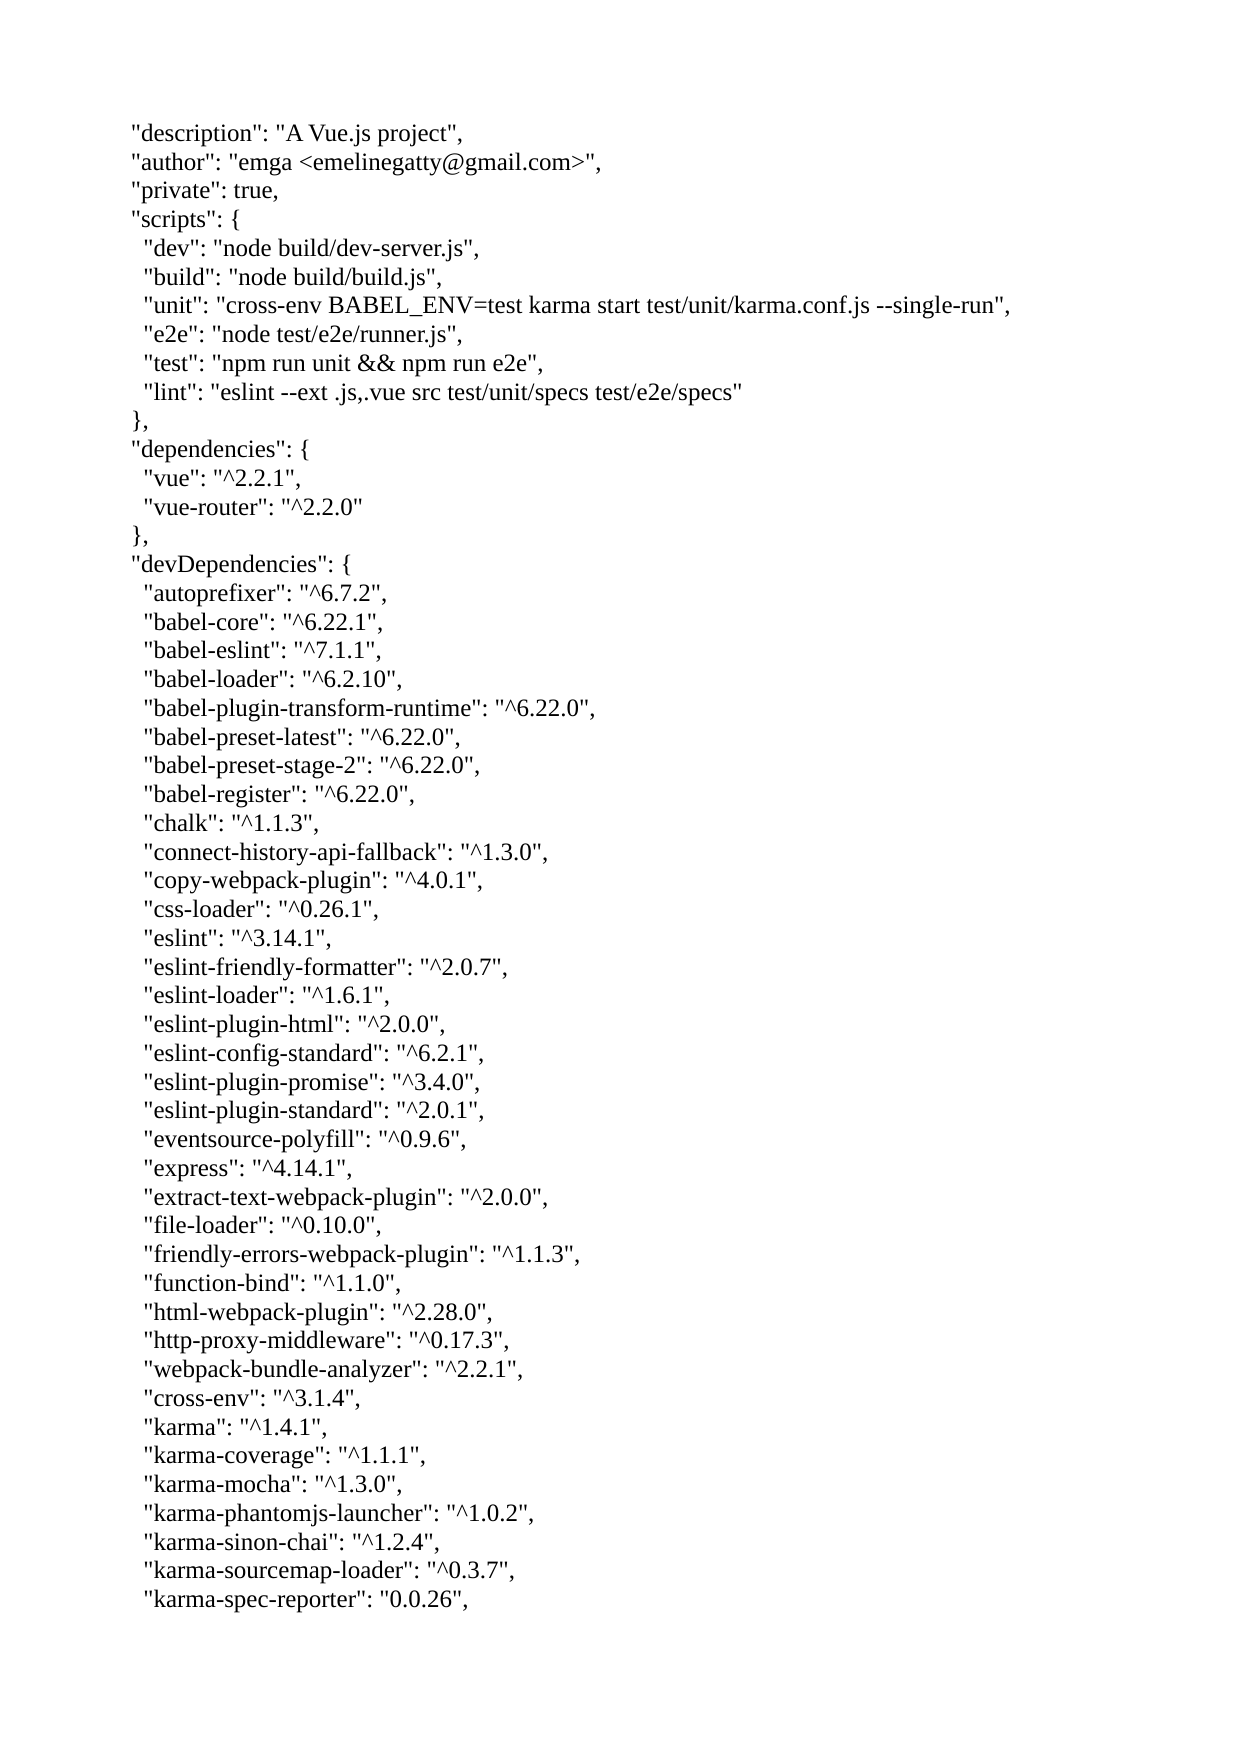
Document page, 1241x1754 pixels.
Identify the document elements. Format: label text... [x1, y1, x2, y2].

text "vue-router": "^2.2.0" [118, 492, 1122, 521]
text "karma-coverage": "^1.1.1", [118, 1441, 1122, 1469]
text "test": "npm run unit && npm run e2e", [118, 348, 1122, 377]
text "karma": "^1.4.1", [118, 1412, 1122, 1441]
text }, [118, 406, 1122, 434]
text "e2e": "node test/e2e/runner.js", [118, 319, 1122, 348]
text "babel-plugin-transform-runtime": "^6.22.0", [118, 693, 1122, 722]
text "vue": "^2.2.1", [118, 463, 1122, 492]
text "lint": "eslint --ext .js,.vue src test/unit/specs test/e2e/specs" [118, 377, 1122, 406]
text "webpack-bundle-analyzer": "^2.2.1", [118, 1354, 1122, 1383]
text "babel-loader": "^6.2.10", [118, 664, 1122, 693]
text "private": true, [118, 176, 1122, 204]
text "extract-text-webpack-plugin": "^2.0.0", [118, 1182, 1122, 1211]
text "function-bind": "^1.1.0", [118, 1268, 1122, 1297]
text "description": "A Vue.js project", [118, 118, 1122, 147]
text "babel-preset-stage-2": "^6.22.0", [118, 751, 1122, 779]
text "karma-sourcemap-loader": "^0.3.7", [118, 1556, 1122, 1584]
text "devDependencies": { [118, 549, 1122, 578]
text "babel-preset-latest": "^6.22.0", [118, 722, 1122, 751]
text "unit": "cross-env BABEL_ENV=test karma start test/unit/karma.conf.js --single-run", [118, 291, 1122, 319]
text "dev": "node build/dev-server.js", [118, 233, 1122, 262]
text "scripts": { [118, 204, 1122, 233]
text "eventsource-polyfill": "^0.9.6", [118, 1124, 1122, 1153]
text "html-webpack-plugin": "^2.28.0", [118, 1297, 1122, 1326]
text "eslint-plugin-promise": "^3.4.0", [118, 1067, 1122, 1096]
text "autoprefixer": "^6.7.2", [118, 578, 1122, 607]
text "chalk": "^1.1.3", [118, 808, 1122, 837]
text "eslint-config-standard": "^6.2.1", [118, 1038, 1122, 1067]
text "karma-phantomjs-launcher": "^1.0.2", [118, 1498, 1122, 1527]
text "eslint-loader": "^1.6.1", [118, 981, 1122, 1009]
text "express": "^4.14.1", [118, 1153, 1122, 1182]
text "eslint": "^3.14.1", [118, 923, 1122, 952]
text }, [118, 521, 1122, 549]
text "css-loader": "^0.26.1", [118, 894, 1122, 923]
text "file-loader": "^0.10.0", [118, 1211, 1122, 1239]
text "build": "node build/build.js", [118, 262, 1122, 291]
text "babel-register": "^6.22.0", [118, 779, 1122, 808]
text "karma-spec-reporter": "0.0.26", [118, 1584, 1122, 1613]
text "http-proxy-middleware": "^0.17.3", [118, 1326, 1122, 1354]
text "eslint-friendly-formatter": "^2.0.7", [118, 952, 1122, 981]
text "babel-eslint": "^7.1.1", [118, 636, 1122, 664]
text "eslint-plugin-standard": "^2.0.1", [118, 1096, 1122, 1124]
text "connect-history-api-fallback": "^1.3.0", [118, 837, 1122, 866]
text "dependencies": { [118, 434, 1122, 463]
text "copy-webpack-plugin": "^4.0.1", [118, 866, 1122, 894]
text "friendly-errors-webpack-plugin": "^1.1.3", [118, 1239, 1122, 1268]
text "babel-core": "^6.22.1", [118, 607, 1122, 636]
text "eslint-plugin-html": "^2.0.0", [118, 1009, 1122, 1038]
text "karma-mocha": "^1.3.0", [118, 1469, 1122, 1498]
text "karma-sinon-chai": "^1.2.4", [118, 1527, 1122, 1556]
text "cross-env": "^3.1.4", [118, 1383, 1122, 1412]
text "author": "emga <emelinegatty@gmail.com>", [118, 147, 1122, 176]
